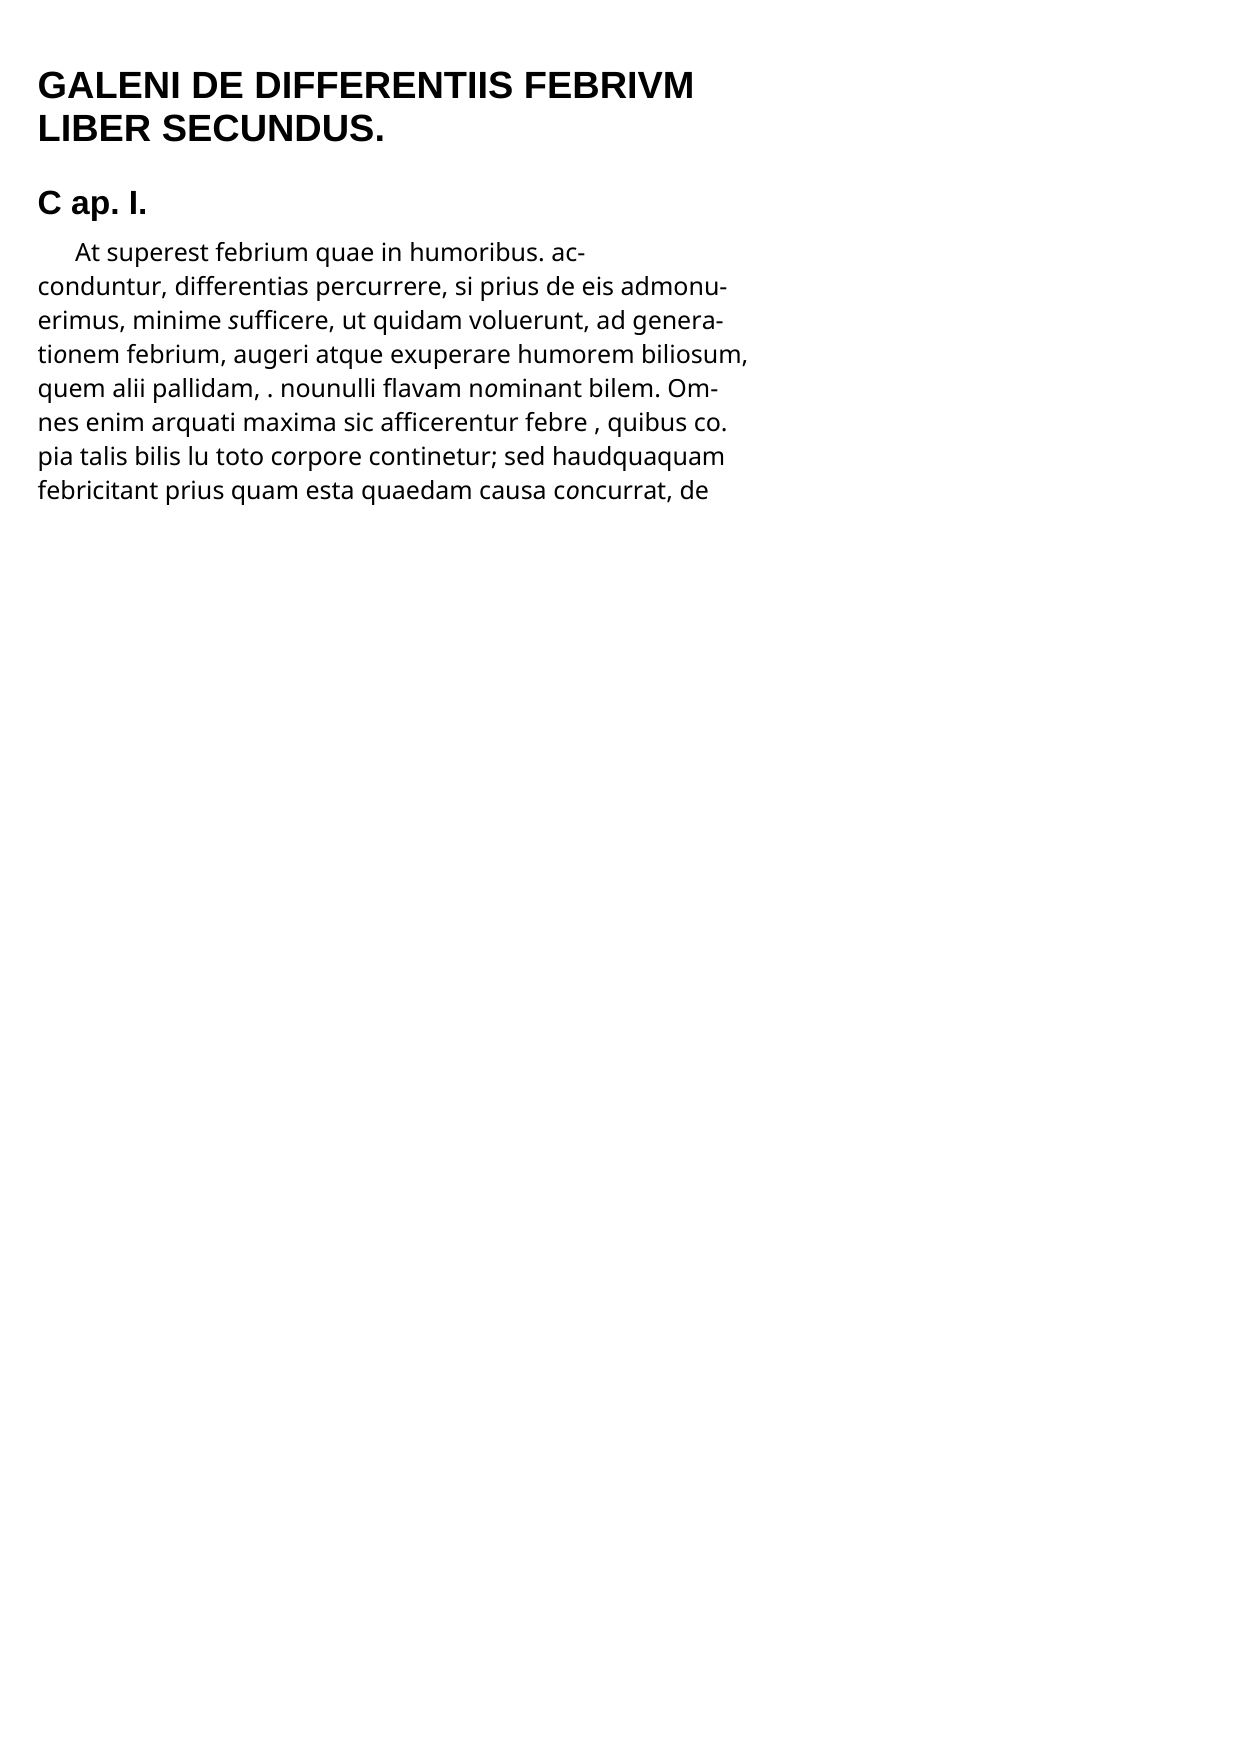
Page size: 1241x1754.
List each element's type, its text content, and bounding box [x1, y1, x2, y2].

subtitle GALENI DE DIFFERENTIIS FEBRIVM LIBER SECUNDUS. [37, 62, 1203, 150]
text At superest febrium quae in humoribus. ac- conduntur, differentias percurrere, si prius de eis admonu- erimus, minime sufficere, ut quidam voluerunt, ad genera- tionem febrium, augeri atque exuperare humorem biliosum, quem alii pallidam, . nounulli flavam nominant bilem. Om- nes enim arquati maxima sic afficerentur febre , quibus co. pia talis bilis lu toto corpore continetur; sed haudquaquam febricitant prius quam esta quaedam causa concurrat, de [37, 234, 1203, 507]
subtitle C ap. I. [37, 183, 1203, 222]
